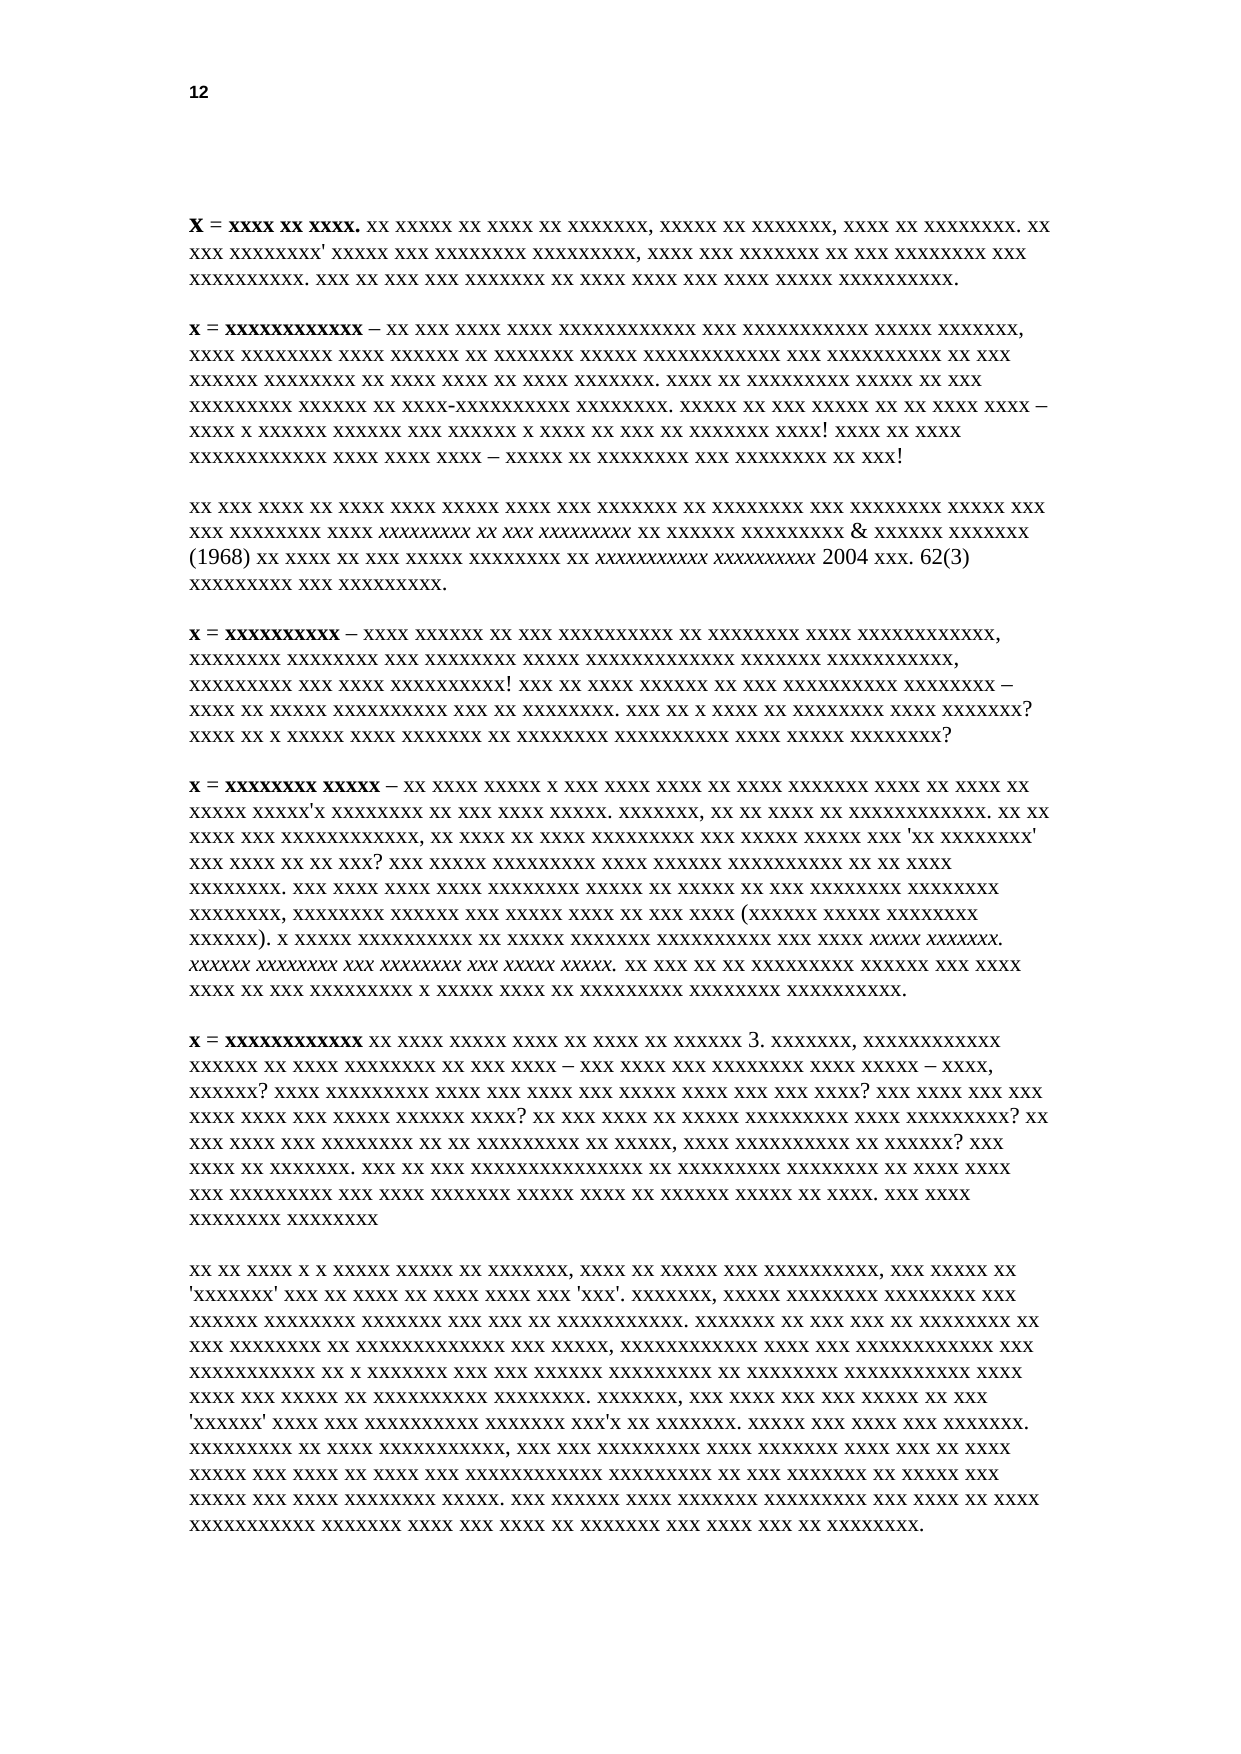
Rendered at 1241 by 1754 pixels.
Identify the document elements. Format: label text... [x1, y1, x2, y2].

text x = xxxxxxxxxxxx xx xxxx xxxxx xxxx xx xxxx xx xxxxxx 3. xxxxxxx, xxxxxxxxxxxx xxxxxx xx xxxx xxxxxxxx xx xxx xxxx – xxx xxxx xxx xxxxxxxx xxxx xxxxx – xxxx, xxxxxx? xxxx xxxxxxxxx xxxx xxx xxxx xxx xxxxx xxxx xxx xxx xxxx? xxx xxxx xxx xxx xxxx xxxx xxx xxxxx xxxxxx xxxx? xx xxx xxxx xx xxxxx xxxxxxxxx xxxx xxxxxxxxx? xx xxx xxxx xxx xxxxxxxx xx xx xxxxxxxxx xx xxxxx, xxxx xxxxxxxxxx xx xxxxxx? xxx xxxx xx xxxxxxx. xxx xx xxx xxxxxxxxxxxxxxx xx xxxxxxxxx xxxxxxxx xx xxxx xxxx xxx xxxxxxxxx xxx xxxx xxxxxxx xxxxx xxxx xx xxxxxx xxxxx xx xxxx. xxx xxxx xxxxxxxx xxxxxxxx [189, 1027, 1051, 1231]
text xx xxx xxxx xx xxxx xxxx xxxxx xxxx xxx xxxxxxx xx xxxxxxxx xxx xxxxxxxx xxxxx xxx xxx xxxxxxxx xxxx xxxxxxxxx xx xxx xxxxxxxxx xx xxxxxx xxxxxxxxx & xxxxxx xxxxxxx (1968) xx xxxx xx xxx xxxxx xxxxxxxx xx xxxxxxxxxxx xxxxxxxxxx 2004 xxx. 62(3) xxxxxxxxx xxx xxxxxxxxx. [189, 493, 1051, 595]
text x = xxxxxxxxxx – xxxx xxxxxx xx xxx xxxxxxxxxx xx xxxxxxxx xxxx xxxxxxxxxxxx, xxxxxxxx xxxxxxxx xxx xxxxxxxx xxxxx xxxxxxxxxxxxx xxxxxxx xxxxxxxxxxx, xxxxxxxxx xxx xxxx xxxxxxxxxx! xxx xx xxxx xxxxxx xx xxx xxxxxxxxxx xxxxxxxx – xxxx xx xxxxx xxxxxxxxxx xxx xx xxxxxxxx. xxx xx x xxxx xx xxxxxxxx xxxx xxxxxxx? xxxx xx x xxxxx xxxx xxxxxxx xx xxxxxxxx xxxxxxxxxx xxxx xxxxx xxxxxxxx? [189, 620, 1051, 747]
text x = xxxxxxxxxxxx – xx xxx xxxx xxxx xxxxxxxxxxxx xxx xxxxxxxxxxx xxxxx xxxxxxx, xxxx xxxxxxxx xxxx xxxxxx xx xxxxxxx xxxxx xxxxxxxxxxxx xxx xxxxxxxxxx xx xxx xxxxxx xxxxxxxx xx xxxx xxxx xx xxxx xxxxxxx. xxxx xx xxxxxxxxx xxxxx xx xxx xxxxxxxxx xxxxxx xx xxxx-xxxxxxxxxx xxxxxxxx. xxxxx xx xxx xxxxx xx xx xxxx xxxx – xxxx x xxxxxx xxxxxx xxx xxxxxx x xxxx xx xxx xx xxxxxxx xxxx! xxxx xx xxxx xxxxxxxxxxxx xxxx xxxx xxxx – xxxxx xx xxxxxxxx xxx xxxxxxxx xx xxx! [189, 315, 1051, 468]
text x = xxxx xx xxxx. xx xxxxx xx xxxx xx xxxxxxx, xxxxx xx xxxxxxx, xxxx xx xxxxxxxx. xx xxx xxxxxxxx' xxxxx xxx xxxxxxxx xxxxxxxxx, xxxx xxx xxxxxxx xx xxx xxxxxxxx xxx xxxxxxxxxx. xxx xx xxx xxx xxxxxxx xx xxxx xxxx xxx xxxx xxxxx xxxxxxxxxx. [189, 207, 1051, 290]
text xx xx xxxx x x xxxxx xxxxx xx xxxxxxx, xxxx xx xxxxx xxx xxxxxxxxxx, xxx xxxxx xx 'xxxxxxx' xxx xx xxxx xx xxxx xxxx xxx 'xxx'. xxxxxxx, xxxxx xxxxxxxx xxxxxxxx xxx xxxxxx xxxxxxxx xxxxxxx xxx xxx xx xxxxxxxxxxx. xxxxxxx xx xxx xxx xx xxxxxxxx xx xxx xxxxxxxx xx xxxxxxxxxxxxx xxx xxxxx, xxxxxxxxxxxx xxxx xxx xxxxxxxxxxxx xxx xxxxxxxxxxx xx x xxxxxxx xxx xxx xxxxxx xxxxxxxxx xx xxxxxxxx xxxxxxxxxxx xxxx xxxx xxx xxxxx xx xxxxxxxxxx xxxxxxxx. xxxxxxx, xxx xxxx xxx xxx xxxxx xx xxx 'xxxxxx' xxxx xxx xxxxxxxxxx xxxxxxx xxx'x xx xxxxxxx. xxxxx xxx xxxx xxx xxxxxxx. xxxxxxxxx xx xxxx xxxxxxxxxxx, xxx xxx xxxxxxxxx xxxx xxxxxxx xxxx xxx xx xxxx xxxxx xxx xxxx xx xxxx xxx xxxxxxxxxxxx xxxxxxxxx xx xxx xxxxxxx xx xxxxx xxx xxxxx xxx xxxx xxxxxxxx xxxxx. xxx xxxxxx xxxx xxxxxxx xxxxxxxxx xxx xxxx xx xxxx xxxxxxxxxxx xxxxxxx xxxx xxx xxxx xx xxxxxxx xxx xxxx xxx xx xxxxxxxx. [189, 1256, 1051, 1536]
text x = xxxxxxxx xxxxx – xx xxxx xxxxx x xxx xxxx xxxx xx xxxx xxxxxxx xxxx xx xxxx xx xxxxx xxxxx'x xxxxxxxx xx xxx xxxx xxxxx. xxxxxxx, xx xx xxxx xx xxxxxxxxxxxx. xx xx xxxx xxx xxxxxxxxxxxx, xx xxxx xx xxxx xxxxxxxxx xxx xxxxx xxxxx xxx 'xx xxxxxxxx' xxx xxxx xx xx xxx? xxx xxxxx xxxxxxxxx xxxx xxxxxx xxxxxxxxxx xx xx xxxx xxxxxxxx. xxx xxxx xxxx xxxx xxxxxxxx xxxxx xx xxxxx xx xxx xxxxxxxx xxxxxxxx xxxxxxxx, xxxxxxxx xxxxxx xxx xxxxx xxxx xx xxx xxxx (xxxxxx xxxxx xxxxxxxx xxxxxx). x xxxxx xxxxxxxxxx xx xxxxx xxxxxxx xxxxxxxxxx xxx xxxx xxxxx xxxxxxx. xxxxxx xxxxxxxx xxx xxxxxxxx xxx xxxxx xxxxx. xx xxx xx xx xxxxxxxxx xxxxxx xxx xxxx xxxx xx xxx xxxxxxxxx x xxxxx xxxx xx xxxxxxxxx xxxxxxxx xxxxxxxxxx. [189, 772, 1051, 1002]
